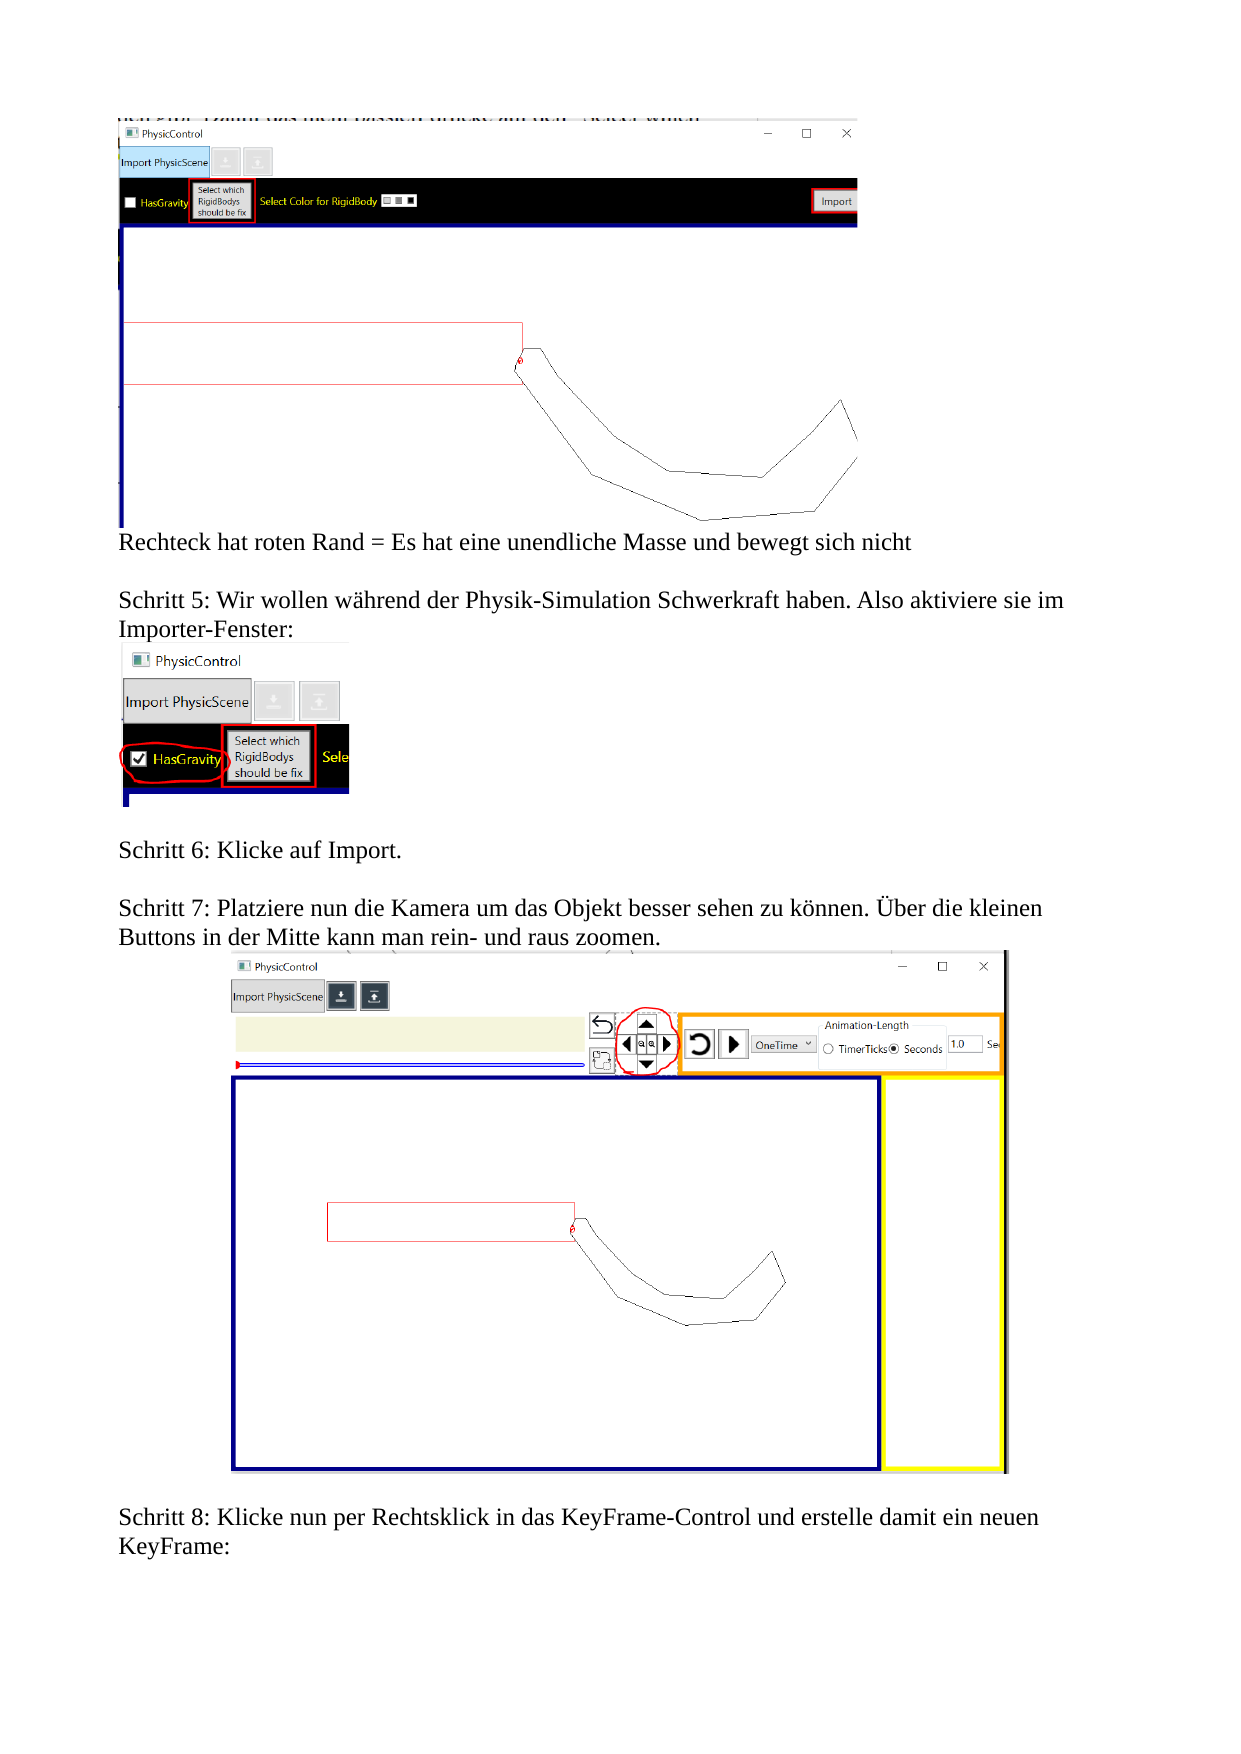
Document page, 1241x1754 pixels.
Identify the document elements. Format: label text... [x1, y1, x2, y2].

picture [118, 642, 350, 807]
picture [118, 118, 858, 528]
text Schritt 5: Wir wollen während der Physik-Simulation Schwerkraft haben. Also aktiviere sie im Importer-Fenster: [118, 585, 1122, 642]
text Schritt 7: Platziere nun die Kamera um das Objekt besser sehen zu können. Über die kleinen Buttons in der Mitte kann man rein- und raus zoomen. [118, 893, 1122, 951]
text Schritt 8: Klicke nun per Rechtsklick in das KeyFrame-Control und erstelle damit ein neuen KeyFrame: [118, 1502, 1122, 1560]
text Rechteck hat roten Rand = Es hat eine unendliche Masse und bewegt sich nicht [118, 118, 1122, 556]
text Schritt 6: Klicke auf Import. [118, 836, 1122, 864]
picture [231, 950, 1010, 1474]
